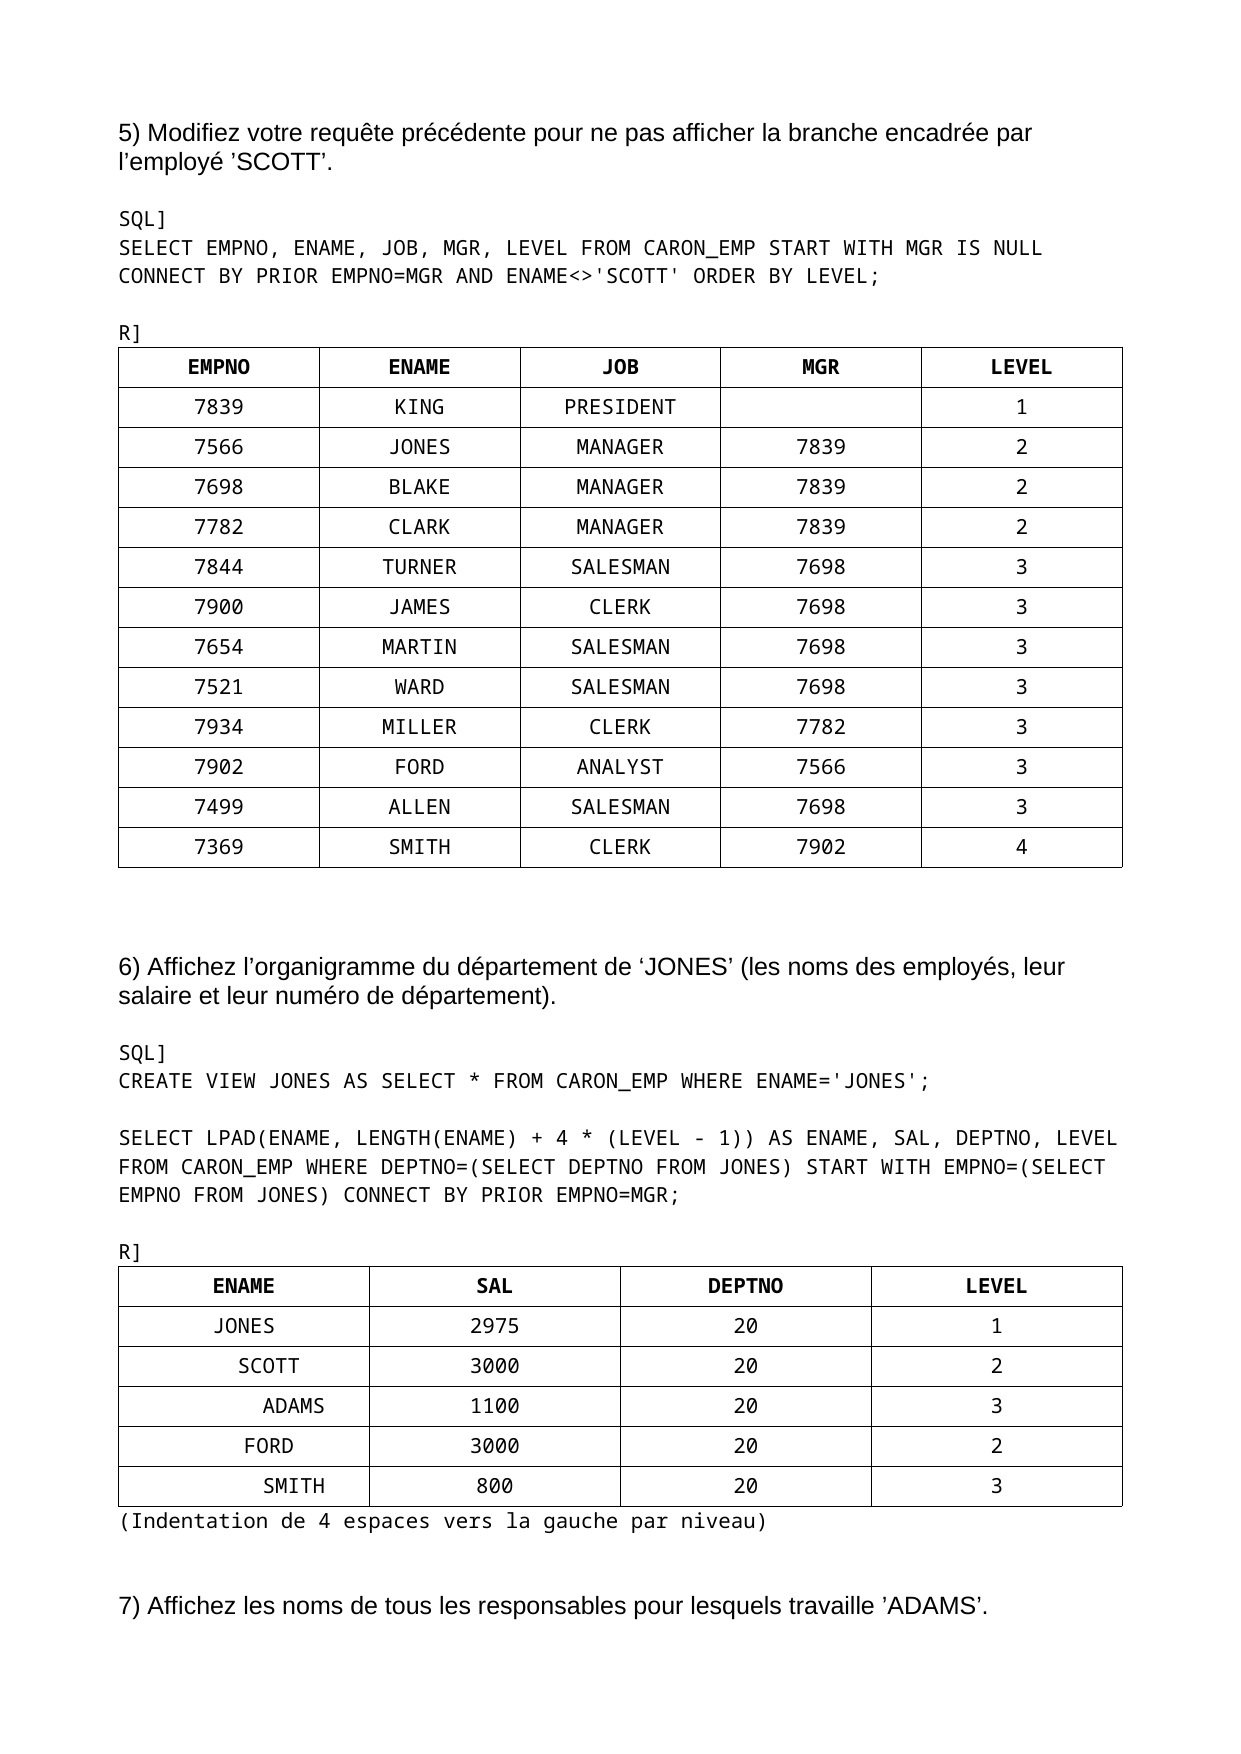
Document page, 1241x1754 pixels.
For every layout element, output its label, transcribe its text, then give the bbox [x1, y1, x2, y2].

table_cell 7566 [721, 748, 921, 787]
table_cell 2 [872, 1347, 1122, 1386]
text 7) Affichez les noms de tous les responsables pour lesquels travaille ’ADAMS’. [118, 1591, 1122, 1620]
table_header MGR [721, 348, 921, 387]
table_cell 20 [621, 1347, 871, 1386]
table_cell PRESIDENT [521, 388, 720, 427]
table_cell 20 [621, 1307, 871, 1346]
table_cell 7566 [119, 428, 319, 467]
text SQL] [118, 204, 1122, 233]
table_cell FORD [119, 1427, 369, 1466]
table_cell 7839 [721, 428, 921, 467]
table_cell 7369 [119, 828, 319, 867]
table_cell 800 [370, 1467, 620, 1506]
table_header ENAME [320, 348, 520, 387]
table_cell SALESMAN [521, 668, 720, 707]
table_cell 3 [922, 668, 1122, 707]
table_cell 20 [621, 1467, 871, 1506]
table_cell 7839 [721, 468, 921, 507]
table_cell MANAGER [521, 508, 720, 547]
table_cell 7698 [721, 588, 921, 627]
table_cell CLERK [521, 708, 720, 747]
text CREATE VIEW JONES AS SELECT * FROM CARON_EMP WHERE ENAME='JONES'; [118, 1067, 1122, 1095]
table_cell 2 [922, 508, 1122, 547]
table_cell 3 [922, 588, 1122, 627]
table_cell ALLEN [320, 788, 520, 827]
table_cell SALESMAN [521, 548, 720, 587]
table_cell 3 [872, 1467, 1122, 1506]
table_cell 7499 [119, 788, 319, 827]
text R] [118, 318, 1122, 347]
table_cell 7698 [721, 668, 921, 707]
table_cell MANAGER [521, 468, 720, 507]
text R] [118, 1237, 1122, 1266]
table_cell 3 [922, 748, 1122, 787]
table_cell 3000 [370, 1347, 620, 1386]
table_cell WARD [320, 668, 520, 707]
table_cell SMITH [320, 828, 520, 867]
table_cell SALESMAN [521, 628, 720, 667]
text (Indentation de 4 espaces vers la gauche par niveau) [118, 1507, 1122, 1534]
table_cell CLERK [521, 588, 720, 627]
table_cell 7698 [119, 468, 319, 507]
table_cell 7698 [721, 628, 921, 667]
table_cell 1 [872, 1307, 1122, 1346]
table_cell 2 [922, 468, 1122, 507]
text 5) Modifiez votre requête précédente pour ne pas afficher la branche encadrée par l’employé ’SCOTT’. [118, 118, 1122, 176]
table_cell KING [320, 388, 520, 427]
table_cell 4 [922, 828, 1122, 867]
table_cell 7902 [721, 828, 921, 867]
table_header EMPNO [119, 348, 319, 387]
text SELECT EMPNO, ENAME, JOB, MGR, LEVEL FROM CARON_EMP START WITH MGR IS NULL CONNECT BY PRIOR EMPNO=MGR AND ENAME<>'SCOTT' ORDER BY LEVEL; [118, 233, 1122, 290]
text SELECT LPAD(ENAME, LENGTH(ENAME) + 4 * (LEVEL - 1)) AS ENAME, SAL, DEPTNO, LEVEL FROM CARON_EMP WHERE DEPTNO=(SELECT DEPTNO FROM JONES) START WITH EMPNO=(SELECT EMPNO FROM JONES) CONNECT BY PRIOR EMPNO=MGR; [118, 1123, 1122, 1209]
table_cell JONES [119, 1307, 369, 1346]
table_cell 20 [621, 1387, 871, 1426]
table_cell 1 [922, 388, 1122, 427]
table_header LEVEL [872, 1267, 1122, 1306]
table_cell SALESMAN [521, 788, 720, 827]
table_cell 7902 [119, 748, 319, 787]
table_cell 7698 [721, 548, 921, 587]
table_cell 7900 [119, 588, 319, 627]
table_header ENAME [119, 1267, 369, 1306]
table_cell 3 [922, 628, 1122, 667]
table_cell 1100 [370, 1387, 620, 1426]
table_cell [721, 388, 921, 427]
table_cell 2 [872, 1427, 1122, 1466]
table_cell 20 [621, 1427, 871, 1466]
text 6) Affichez l’organigramme du département de ‘JONES’ (les noms des employés, leur salaire et leur numéro de département). [118, 952, 1122, 1009]
table_cell FORD [320, 748, 520, 787]
table_cell CLERK [521, 828, 720, 867]
table_cell 3 [922, 788, 1122, 827]
table_cell 7844 [119, 548, 319, 587]
table_cell 2975 [370, 1307, 620, 1346]
table_cell 3 [922, 708, 1122, 747]
table_cell MANAGER [521, 428, 720, 467]
table_cell JAMES [320, 588, 520, 627]
table_cell ADAMS [119, 1387, 369, 1426]
table_cell 3 [872, 1387, 1122, 1426]
table_header DEPTNO [621, 1267, 871, 1306]
text SQL] [118, 1038, 1122, 1067]
table_cell TURNER [320, 548, 520, 587]
table_cell SCOTT [119, 1347, 369, 1386]
table_header JOB [521, 348, 720, 387]
table_cell JONES [320, 428, 520, 467]
table_cell 7654 [119, 628, 319, 667]
table_cell 7839 [119, 388, 319, 427]
table_cell 7839 [721, 508, 921, 547]
table_cell 7698 [721, 788, 921, 827]
table_cell BLAKE [320, 468, 520, 507]
table_cell 3000 [370, 1427, 620, 1466]
table_cell 2 [922, 428, 1122, 467]
table_cell SMITH [119, 1467, 369, 1506]
table_cell 7782 [721, 708, 921, 747]
table_cell 7782 [119, 508, 319, 547]
table_cell MILLER [320, 708, 520, 747]
table_cell ANALYST [521, 748, 720, 787]
table_cell 3 [922, 548, 1122, 587]
table_header LEVEL [922, 348, 1122, 387]
table_cell MARTIN [320, 628, 520, 667]
table_cell 7934 [119, 708, 319, 747]
table_header SAL [370, 1267, 620, 1306]
table_cell CLARK [320, 508, 520, 547]
table_cell 7521 [119, 668, 319, 707]
